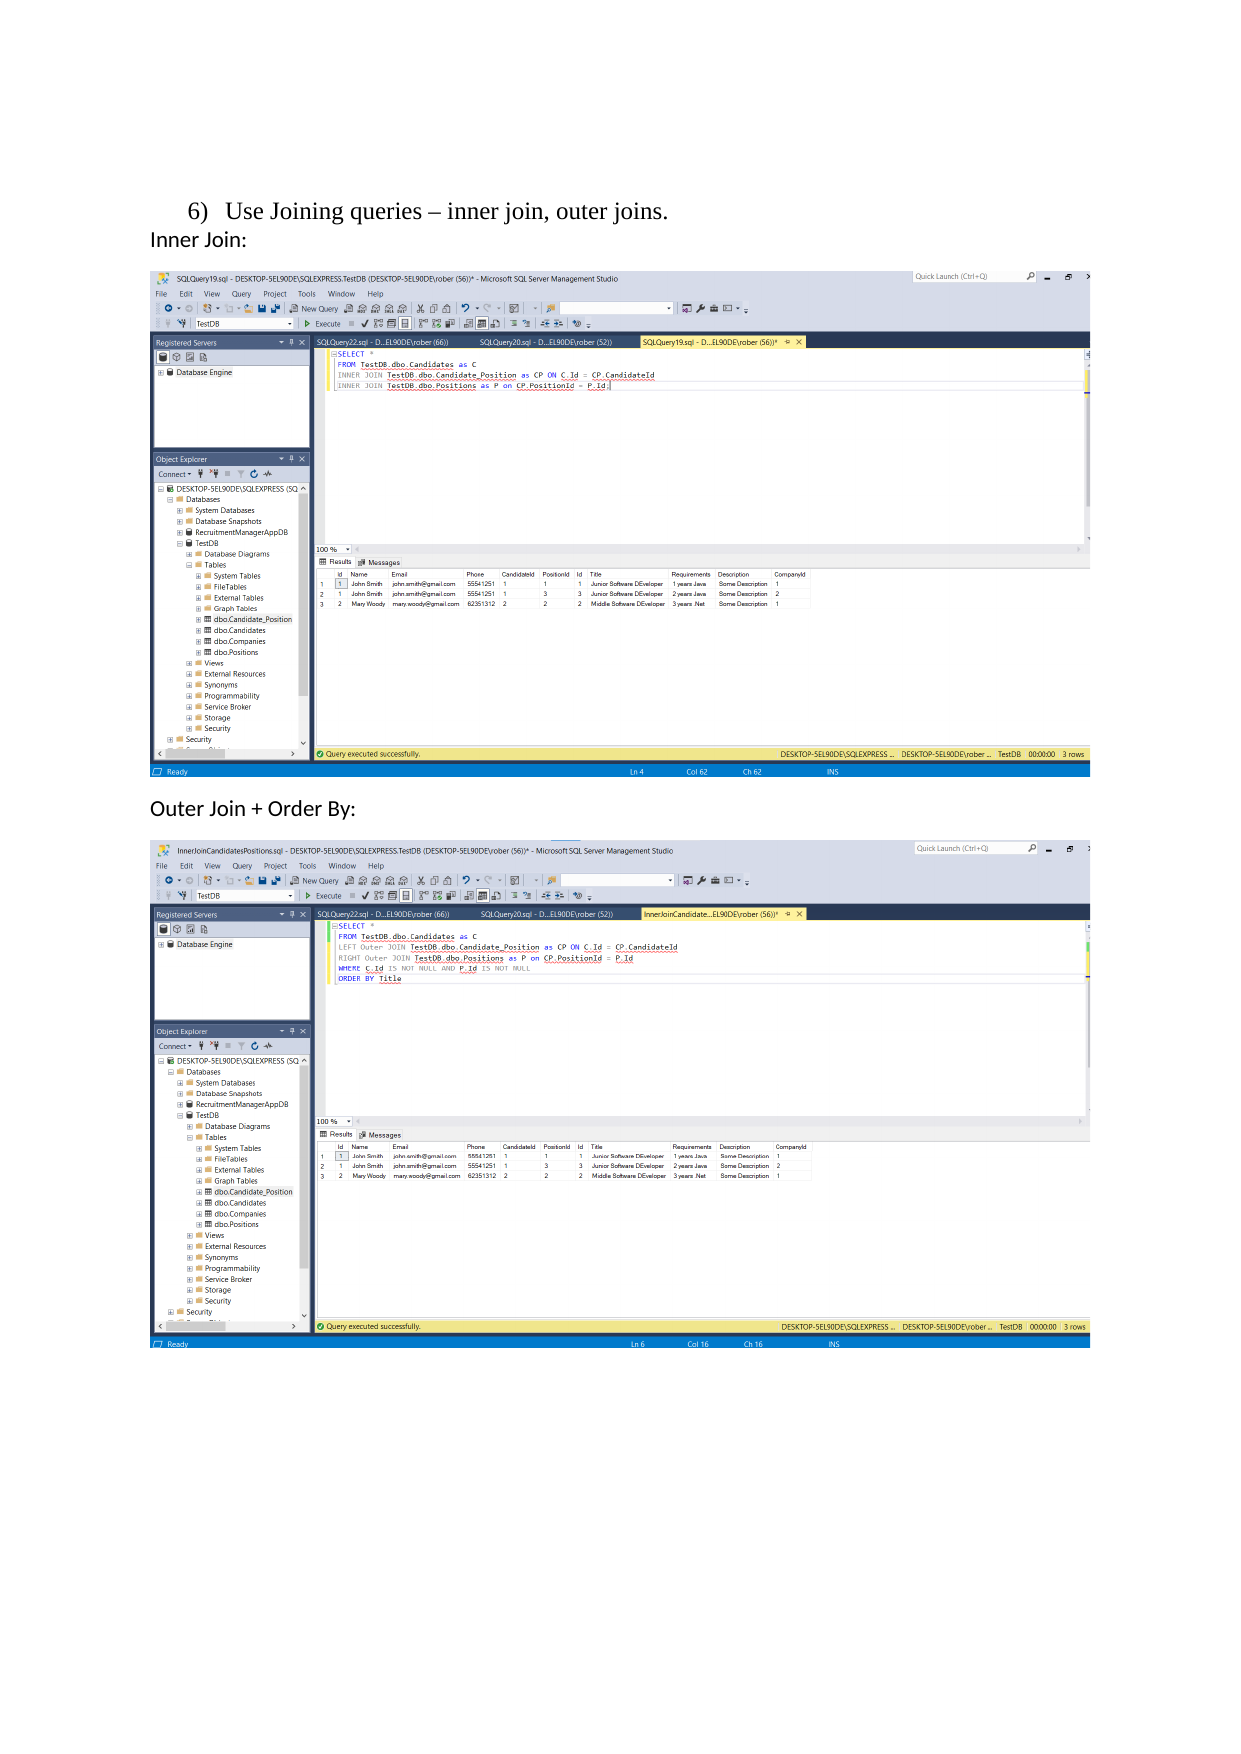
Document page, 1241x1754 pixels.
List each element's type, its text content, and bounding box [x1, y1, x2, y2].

text Inner Join: [150, 225, 1090, 253]
list Use Joining queries – inner join, outer joins. [187, 196, 1090, 225]
text Outer Join + Order By: [150, 794, 1090, 822]
